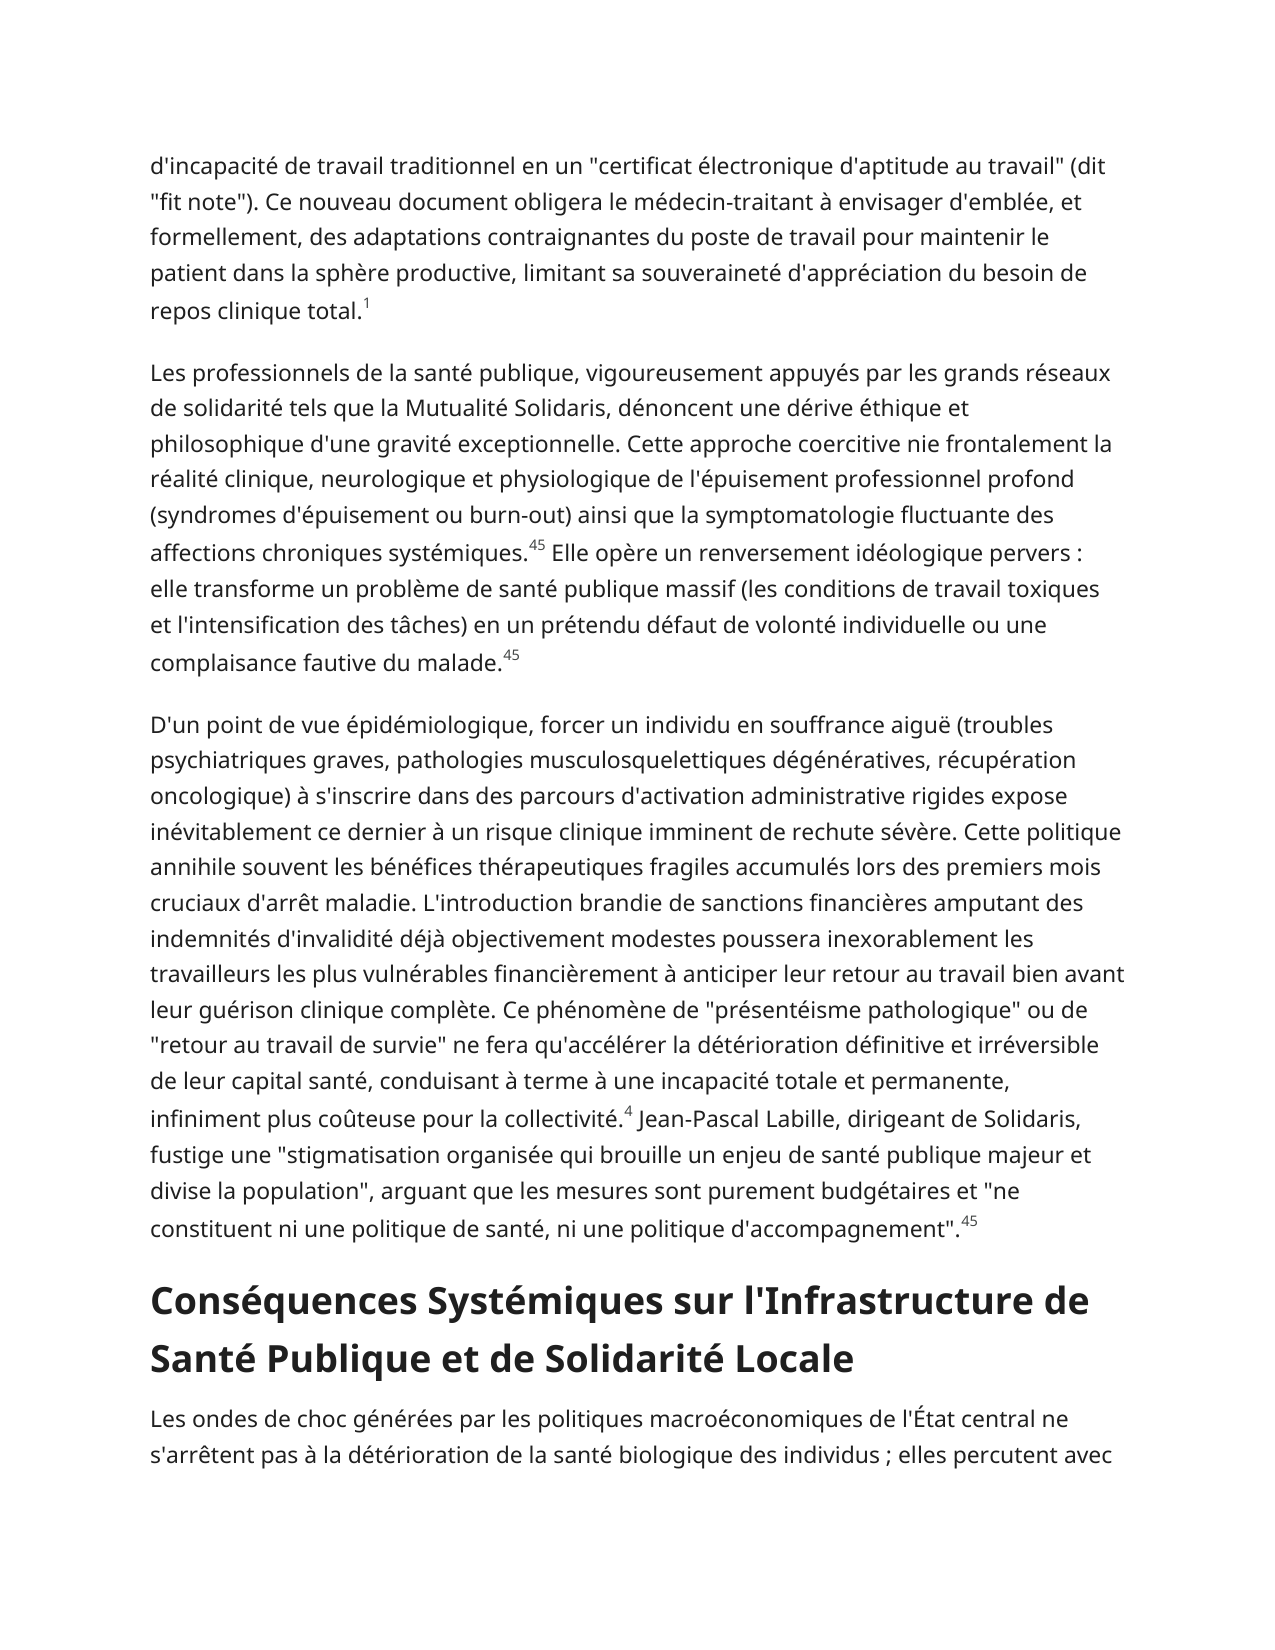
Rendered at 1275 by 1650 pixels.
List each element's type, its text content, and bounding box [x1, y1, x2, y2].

subtitle Conséquences Systémiques sur l'Infrastructure de Santé Publique et de Solidarité Locale [150, 1275, 1125, 1384]
text D'un point de vue épidémiologique, forcer un individu en souffrance aiguë (troubles psychiatriques graves, pathologies musculosquelettiques dégénératives, récupération oncologique) à s'inscrire dans des parcours d'activation administrative rigides expose inévitablement ce dernier à un risque clinique imminent de rechute sévère. Cette politique annihile souvent les bénéfices thérapeutiques fragiles accumulés lors des premiers mois cruciaux d'arrêt maladie. L'introduction brandie de sanctions financières amputant des indemnités d'invalidité déjà objectivement modestes poussera inexorablement les travailleurs les plus vulnérables financièrement à anticiper leur retour au travail bien avant leur guérison clinique complète. Ce phénomène de "présentéisme pathologique" ou de "retour au travail de survie" ne fera qu'accélérer la détérioration définitive et irréversible de leur capital santé, conduisant à terme à une incapacité totale et permanente, infiniment plus coûteuse pour la collectivité.4 Jean-Pascal Labille, dirigeant de Solidaris, fustige une "stigmatisation organisée qui brouille un enjeu de santé publique majeur et divise la population", arguant que les mesures sont purement budgétaires et "ne constituent ni une politique de santé, ni une politique d'accompagnement".45 [150, 709, 1125, 1245]
text Les professionnels de la santé publique, vigoureusement appuyés par les grands réseaux de solidarité tels que la Mutualité Solidaris, dénoncent une dérive éthique et philosophique d'une gravité exceptionnelle. Cette approche coercitive nie frontalement la réalité clinique, neurologique et physiologique de l'épuisement professionnel profond (syndromes d'épuisement ou burn-out) ainsi que la symptomatologie fluctuante des affections chroniques systémiques.45 Elle opère un renversement idéologique pervers : elle transforme un problème de santé publique massif (les conditions de travail toxiques et l'intensification des tâches) en un prétendu défaut de volonté individuelle ou une complaisance fautive du malade.45 [150, 357, 1125, 679]
text Les ondes de choc générées par les politiques macroéconomiques de l'État central ne s'arrêtent pas à la détérioration de la santé biologique des individus ; elles percutent avec [150, 1403, 1125, 1470]
text d'incapacité de travail traditionnel en un "certificat électronique d'aptitude au travail" (dit "fit note"). Ce nouveau document obligera le médecin-traitant à envisager d'emblée, et formellement, des adaptations contraignantes du poste de travail pour maintenir le patient dans la sphère productive, limitant sa souveraineté d'appréciation du besoin de repos clinique total.1 [150, 150, 1125, 327]
